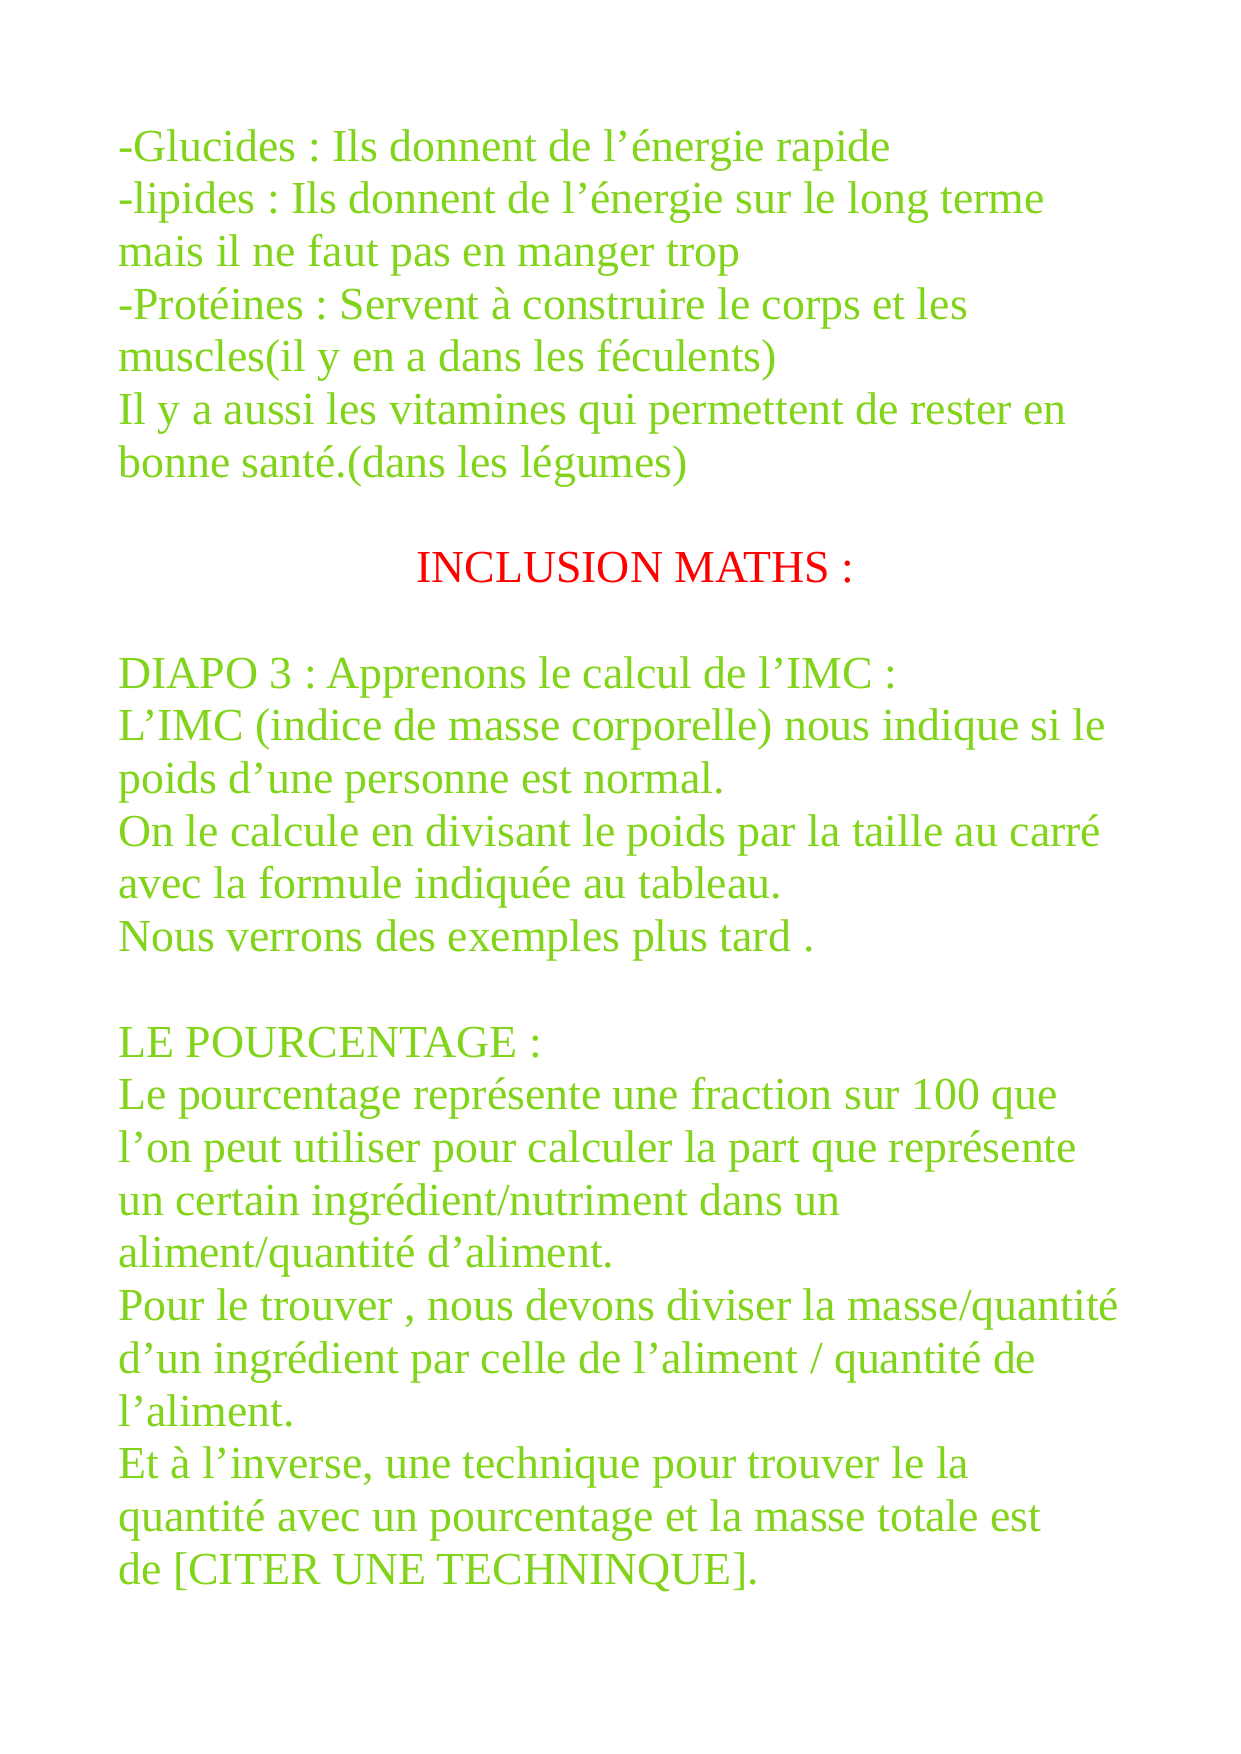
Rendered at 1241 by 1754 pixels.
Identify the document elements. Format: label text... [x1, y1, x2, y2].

text DIAPO 3 : Apprenons le calcul de l’IMC : [118, 645, 1122, 698]
text -lipides : Ils donnent de l’énergie sur le long terme [118, 171, 1122, 223]
text mais il ne faut pas en manger trop [118, 223, 1122, 276]
text Nous verrons des exemples plus tard . [118, 909, 1122, 961]
text -Glucides : Ils donnent de l’énergie rapide [118, 118, 1122, 171]
text On le calcule en divisant le poids par la taille au carré avec la formule indiquée au tableau. [118, 803, 1122, 909]
text -Protéines : Servent à construire le corps et les muscles(il y en a dans les féculents) [118, 276, 1122, 382]
text Et à l’inverse, une technique pour trouver le la quantité avec un pourcentage et la masse totale est de [CITER UNE TECHNINQUE]. [118, 1436, 1122, 1594]
text L’IMC (indice de masse corporelle) nous indique si le poids d’une personne est normal. [118, 698, 1122, 803]
text LE POURCENTAGE : [118, 1014, 1122, 1067]
text Il y a aussi les vitamines qui permettent de rester en bonne santé.(dans les légumes) [118, 382, 1122, 487]
text Le pourcentage représente une fraction sur 100 que l’on peut utiliser pour calculer la part que représente un certain ingrédient/nutriment dans un aliment/quantité d’aliment. [118, 1067, 1122, 1278]
text INCLUSION MATHS : [118, 540, 1122, 592]
text Pour le trouver , nous devons diviser la masse/quantité d’un ingrédient par celle de l’aliment / quantité de l’aliment. [118, 1278, 1122, 1436]
